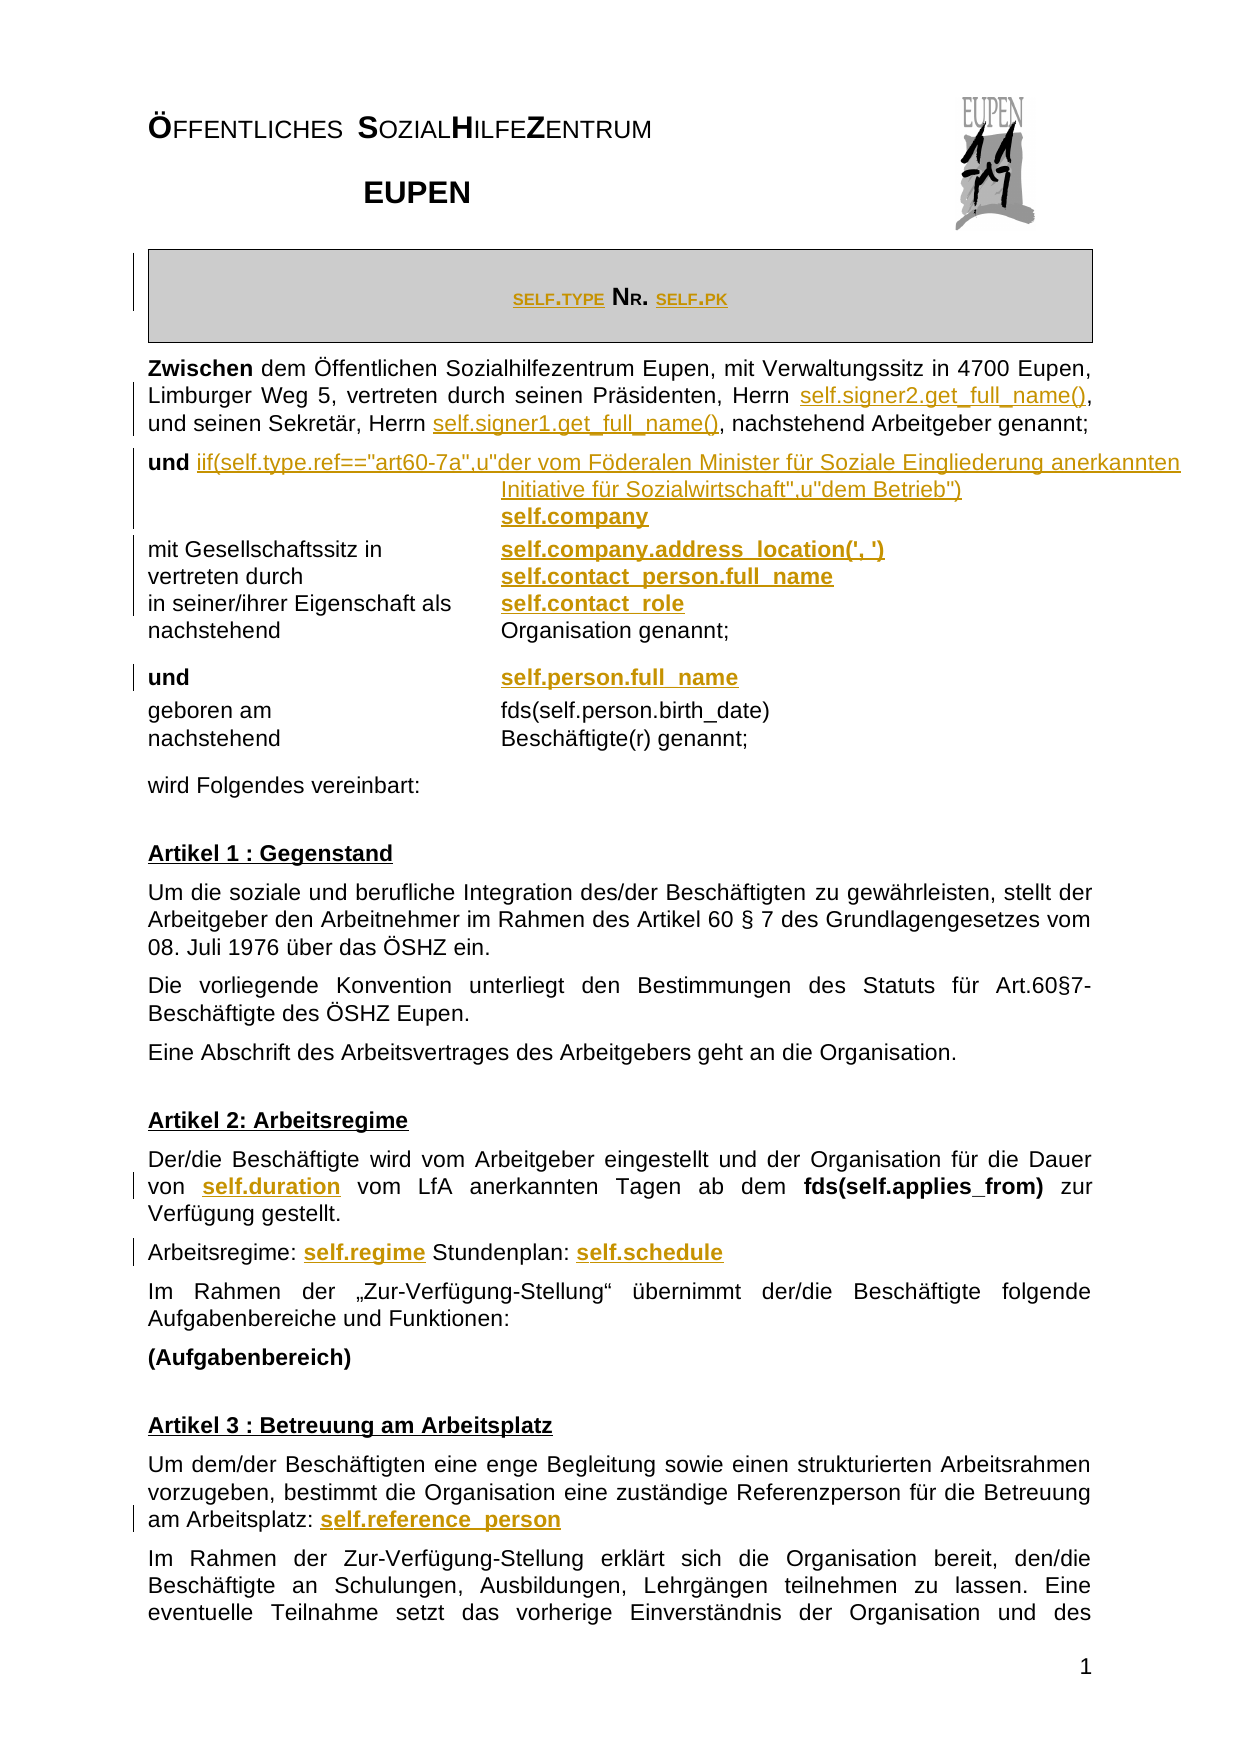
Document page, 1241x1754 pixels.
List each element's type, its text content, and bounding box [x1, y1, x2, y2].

text Der/die Beschäftigte wird vom Arbeitgeber eingestellt und der Organisation für die Dauer von self.duration vom LfA anerkannten Tagen ab dem fds(self.applies_from) zur Verfügung gestellt. [148, 1145, 1093, 1227]
text und iif(self.type.ref=="art60-7a",u"der vom Föderalen Minister für Soziale Eingliederung anerkannten Initiative für Sozialwirtschaft",u"dem Betrieb") self.company [148, 448, 1181, 529]
text vertreten durch self.contact_person.full_name [148, 562, 1181, 589]
text Im Rahmen der Zur-Verfügung-Stellung erklärt sich die Organisation bereit, den/die Beschäftigte an Schulungen, Ausbildungen, Lehrgängen teilnehmen zu lassen. Eine eventuelle Teilnahme setzt das vorherige Einverständnis der Organisation und des [148, 1544, 1093, 1625]
text (Aufgabenbereich) [148, 1343, 1093, 1371]
text Um dem/der Beschäftigten eine enge Begleitung sowie einen strukturierten Arbeitsrahmen vorzugeben, bestimmt die Organisation eine zuständige Referenzperson für die Betreuung am Arbeitsplatz: self.reference_person [148, 1451, 1093, 1532]
text nachstehend Organisation genannt; [148, 616, 1181, 643]
picture [955, 97, 1036, 231]
text geboren am fds(self.person.birth_date) [148, 697, 1181, 724]
text ÖFFENTLICHES SOZIALHILFEZENTRUM EUPEN [148, 88, 1092, 239]
subtitle Artikel 2: Arbeitsregime [148, 1106, 1092, 1133]
subtitle Artikel 1 : Gegenstand [148, 840, 1092, 867]
text self.type Nr. self.pk [149, 250, 1092, 342]
text Um die soziale und berufliche Integration des/der Beschäftigten zu gewährleisten, stellt der Arbeitgeber den Arbeitnehmer im Rahmen des Artikel 60 § 7 des Grundlagengesetzes vom 08. Juli 1976 über das ÖSHZ ein. [148, 879, 1093, 960]
text wird Folgendes vereinbart: [148, 771, 1181, 798]
text Zwischen dem Öffentlichen Sozialhilfezentrum Eupen, mit Verwaltungssitz in 4700 Eupen, Limburger Weg 5, vertreten durch seinen Präsidenten, Herrn self.signer2.get_full_name(), und seinen Sekretär, Herrn self.signer1.get_full_name(), nachstehend Arbeitgeber genannt; [148, 355, 1092, 436]
text Im Rahmen der „Zur-Verfügung-Stellung“ übernimmt der/die Beschäftigte folgende Aufgabenbereiche und Funktionen: [148, 1277, 1093, 1332]
text Die vorliegende Konvention unterliegt den Bestimmungen des Statuts für Art.60§7-Beschäftigte des ÖSHZ Eupen. [148, 972, 1093, 1026]
text Eine Abschrift des Arbeitsvertrages des Arbeitgebers geht an die Organisation. [148, 1038, 1092, 1065]
text Arbeitsregime: self.regime Stundenplan: self.schedule [148, 1238, 1181, 1266]
text nachstehend Beschäftigte(r) genannt; [148, 724, 1181, 751]
text in seiner/ihrer Eigenschaft als self.contact_role [148, 589, 1181, 616]
text mit Gesellschaftssitz in self.company.address_location(', ') [148, 535, 1181, 562]
text und self.person.full_name [148, 664, 1181, 691]
subtitle Artikel 3 : Betreuung am Arbeitsplatz [148, 1412, 1092, 1439]
